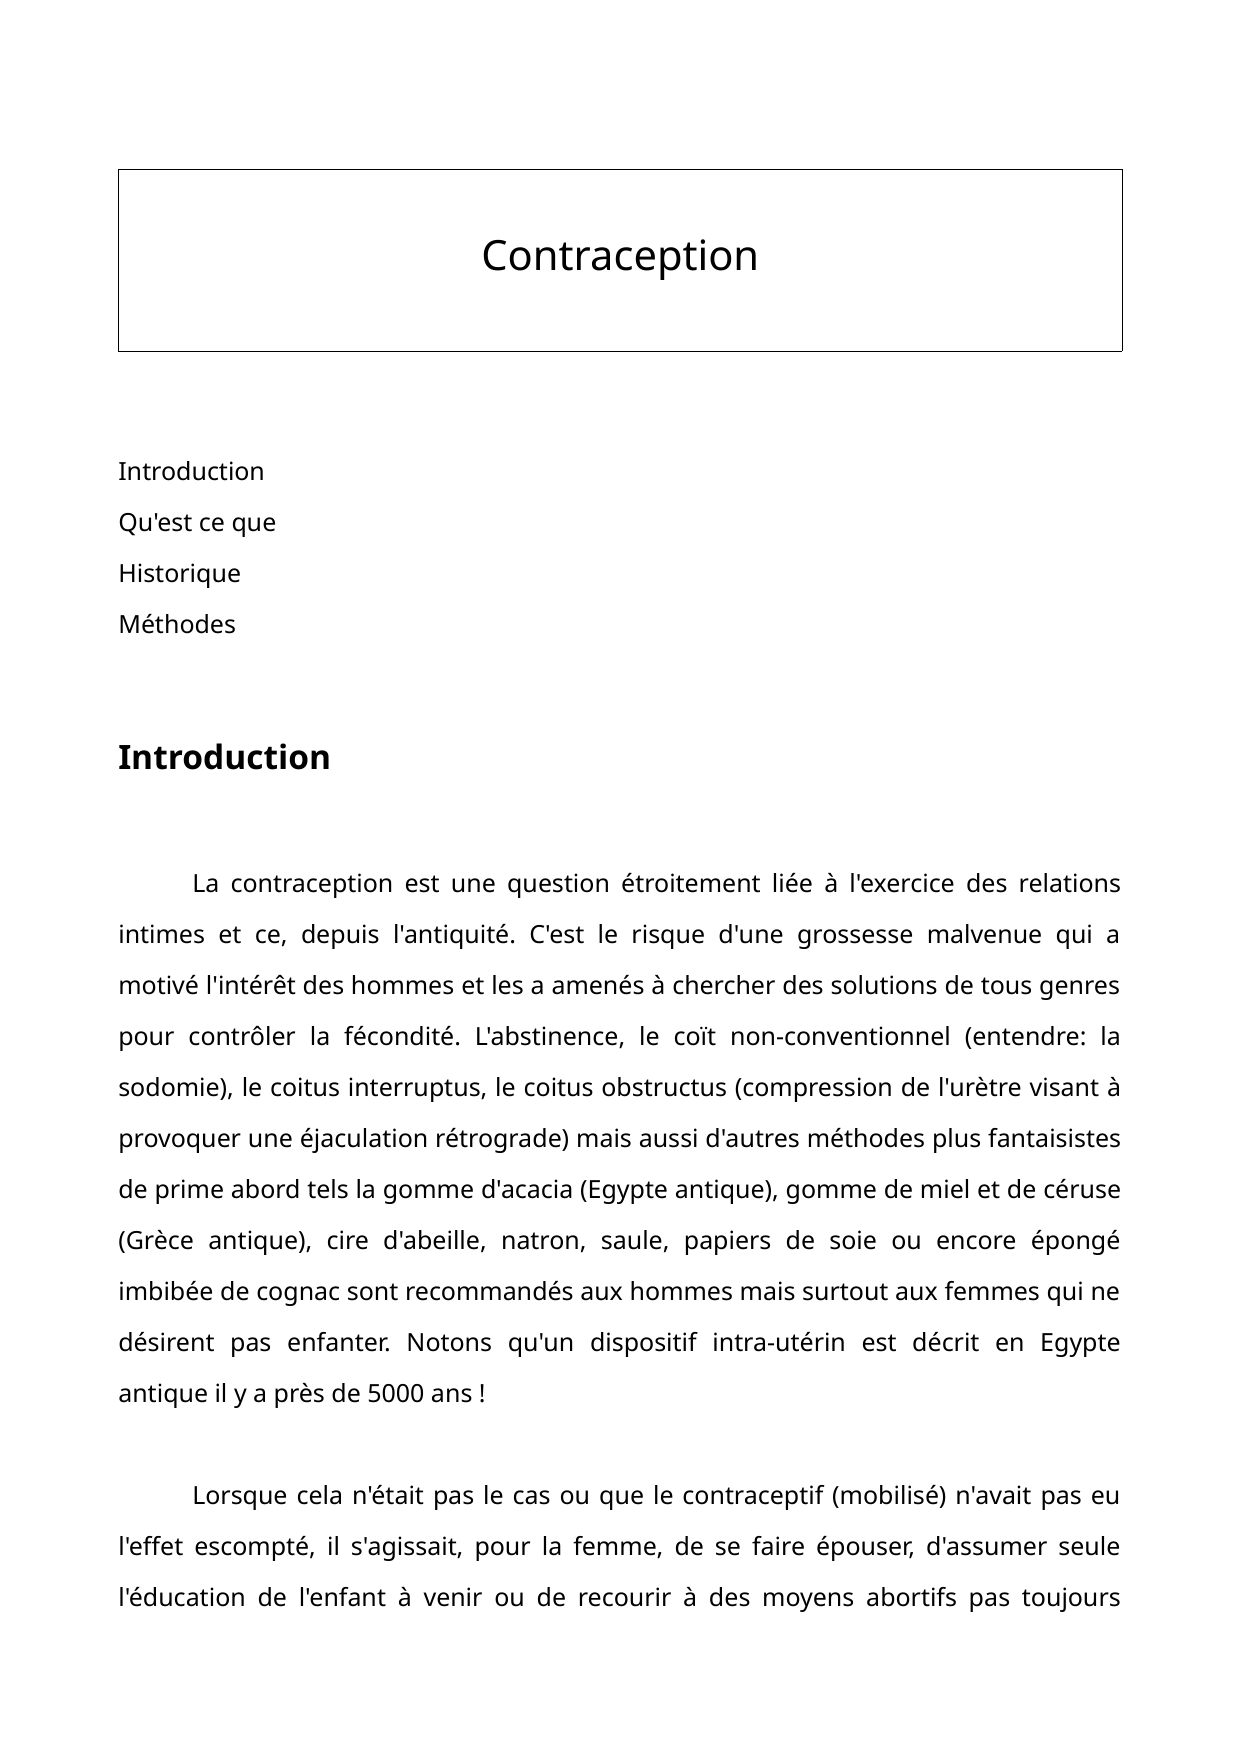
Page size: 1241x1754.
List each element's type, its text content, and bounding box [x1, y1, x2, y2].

text Qu'est ce que [118, 504, 1122, 538]
text La contraception est une question étroitement liée à l'exercice des relations intimes et ce, depuis l'antiquité. C'est le risque d'une grossesse malvenue qui a motivé l'intérêt des hommes et les a amenés à chercher des solutions de tous genres pour contrôler la fécondité. L'abstinence, le coït non-conventionnel (entendre: la sodomie), le coitus interruptus, le coitus obstructus (compression de l'urètre visant à provoquer une éjaculation rétrograde) mais aussi d'autres méthodes plus fantaisistes de prime abord tels la gomme d'acacia (Egypte antique), gomme de miel et de céruse (Grèce antique), cire d'abeille, natron, saule, papiers de soie ou encore épongé imbibée de cognac sont recommandés aux hommes mais surtout aux femmes qui ne désirent pas enfanter. Notons qu'un dispositif intra-utérin est décrit en Egypte antique il y a près de 5000 ans ! [118, 865, 1122, 1410]
subtitle Introduction [118, 733, 1122, 779]
text Introduction [118, 453, 1122, 487]
text Méthodes [118, 606, 1122, 640]
text Historique [118, 555, 1122, 589]
table_header Contraception [119, 170, 1122, 351]
text Lorsque cela n'était pas le cas ou que le contraceptif (mobilisé) n'avait pas eu l'effet escompté, il s'agissait, pour la femme, de se faire épouser, d'assumer seule l'éducation de l'enfant à venir ou de recourir à des moyens abortifs pas toujours [118, 1478, 1122, 1614]
